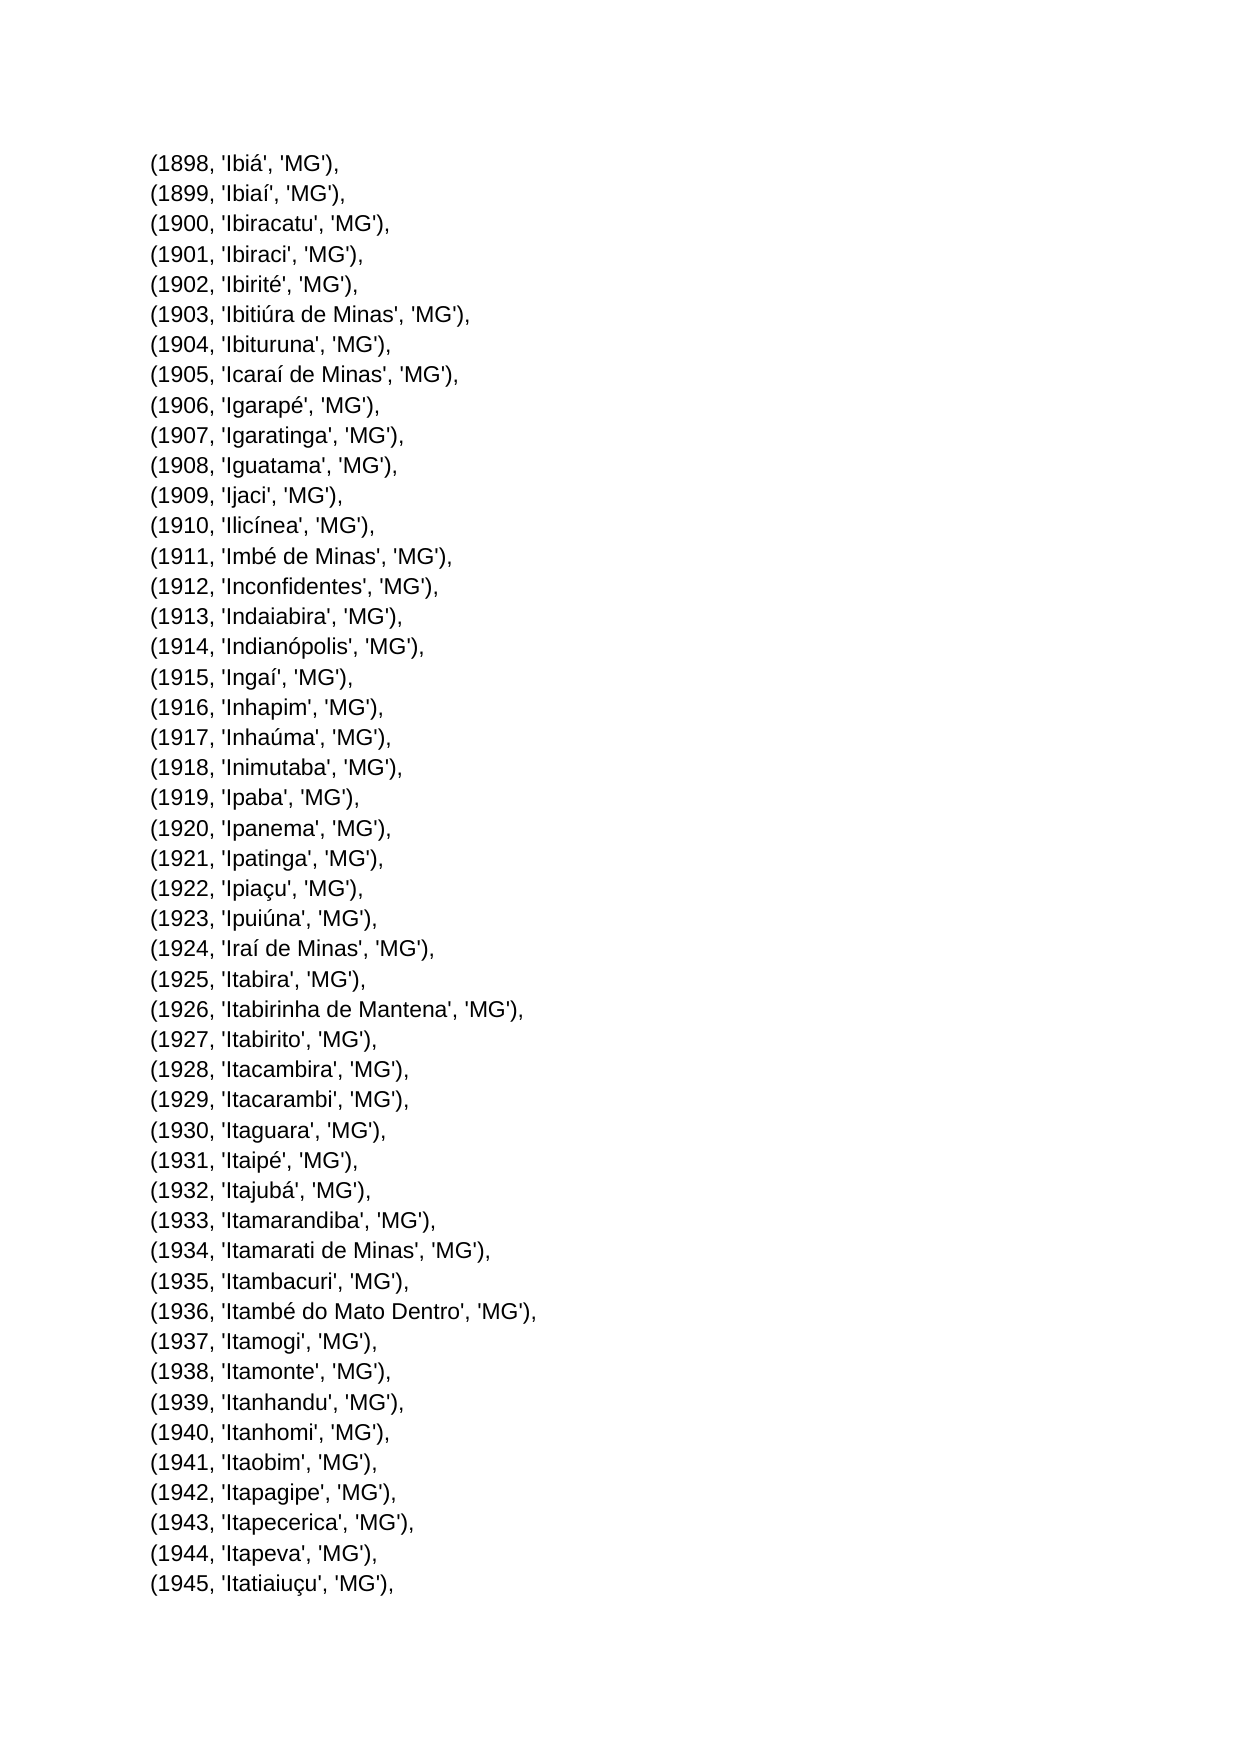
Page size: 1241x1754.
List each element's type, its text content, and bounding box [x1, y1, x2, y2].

text (1908, 'Iguatama', 'MG'), [150, 452, 1090, 478]
text (1906, 'Igarapé', 'MG'), [150, 392, 1090, 418]
text (1898, 'Ibiá', 'MG'), [150, 150, 1090, 176]
text (1933, 'Itamarandiba', 'MG'), [150, 1207, 1090, 1234]
text (1917, 'Inhaúma', 'MG'), [150, 724, 1090, 750]
text (1924, 'Iraí de Minas', 'MG'), [150, 935, 1090, 962]
text (1926, 'Itabirinha de Mantena', 'MG'), [150, 996, 1090, 1022]
text (1928, 'Itacambira', 'MG'), [150, 1056, 1090, 1083]
text (1939, 'Itanhandu', 'MG'), [150, 1388, 1090, 1415]
text (1920, 'Ipanema', 'MG'), [150, 814, 1090, 841]
text (1903, 'Ibitiúra de Minas', 'MG'), [150, 301, 1090, 327]
text (1941, 'Itaobim', 'MG'), [150, 1449, 1090, 1475]
text (1910, 'Ilicínea', 'MG'), [150, 512, 1090, 539]
text (1938, 'Itamonte', 'MG'), [150, 1358, 1090, 1385]
text (1923, 'Ipuiúna', 'MG'), [150, 905, 1090, 932]
text (1935, 'Itambacuri', 'MG'), [150, 1268, 1090, 1294]
text (1934, 'Itamarati de Minas', 'MG'), [150, 1237, 1090, 1264]
text (1925, 'Itabira', 'MG'), [150, 966, 1090, 992]
text (1905, 'Icaraí de Minas', 'MG'), [150, 361, 1090, 388]
text (1913, 'Indaiabira', 'MG'), [150, 603, 1090, 629]
text (1937, 'Itamogi', 'MG'), [150, 1328, 1090, 1354]
text (1929, 'Itacarambi', 'MG'), [150, 1086, 1090, 1113]
text (1900, 'Ibiracatu', 'MG'), [150, 210, 1090, 237]
text (1922, 'Ipiaçu', 'MG'), [150, 875, 1090, 901]
text (1931, 'Itaipé', 'MG'), [150, 1147, 1090, 1173]
text (1909, 'Ijaci', 'MG'), [150, 482, 1090, 509]
text (1919, 'Ipaba', 'MG'), [150, 784, 1090, 811]
text (1912, 'Inconfidentes', 'MG'), [150, 573, 1090, 599]
text (1943, 'Itapecerica', 'MG'), [150, 1509, 1090, 1536]
text (1901, 'Ibiraci', 'MG'), [150, 241, 1090, 267]
text (1927, 'Itabirito', 'MG'), [150, 1026, 1090, 1052]
text (1932, 'Itajubá', 'MG'), [150, 1177, 1090, 1203]
text (1945, 'Itatiaiuçu', 'MG'), [150, 1570, 1090, 1596]
text (1940, 'Itanhomi', 'MG'), [150, 1419, 1090, 1445]
text (1944, 'Itapeva', 'MG'), [150, 1539, 1090, 1566]
text (1915, 'Ingaí', 'MG'), [150, 663, 1090, 690]
text (1921, 'Ipatinga', 'MG'), [150, 845, 1090, 871]
text (1907, 'Igaratinga', 'MG'), [150, 422, 1090, 448]
text (1902, 'Ibirité', 'MG'), [150, 271, 1090, 297]
text (1911, 'Imbé de Minas', 'MG'), [150, 543, 1090, 569]
text (1914, 'Indianópolis', 'MG'), [150, 633, 1090, 660]
text (1936, 'Itambé do Mato Dentro', 'MG'), [150, 1298, 1090, 1324]
text (1916, 'Inhapim', 'MG'), [150, 694, 1090, 720]
text (1899, 'Ibiaí', 'MG'), [150, 180, 1090, 207]
text (1930, 'Itaguara', 'MG'), [150, 1117, 1090, 1143]
text (1942, 'Itapagipe', 'MG'), [150, 1479, 1090, 1506]
text (1904, 'Ibituruna', 'MG'), [150, 331, 1090, 358]
text (1918, 'Inimutaba', 'MG'), [150, 754, 1090, 781]
